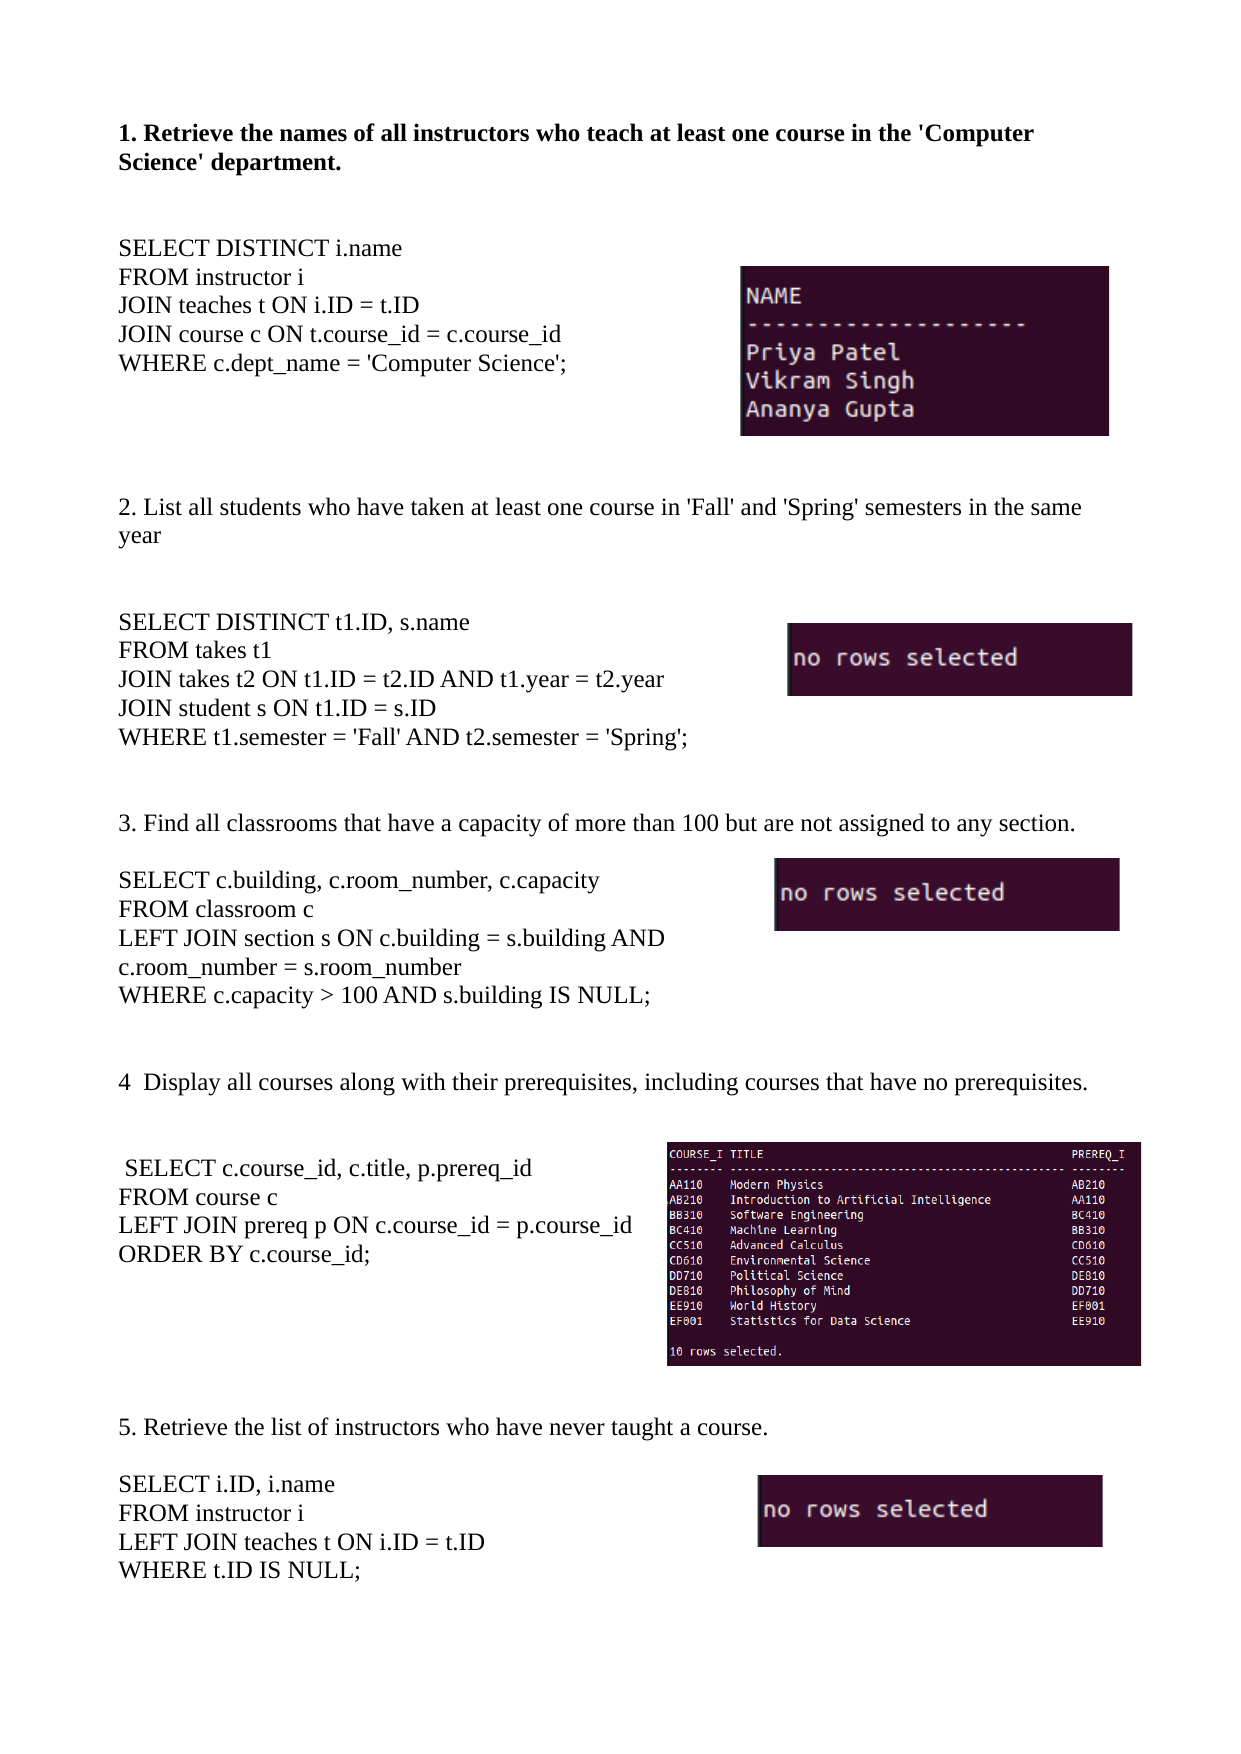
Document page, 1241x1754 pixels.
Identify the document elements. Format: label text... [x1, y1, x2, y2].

text LEFT JOIN teaches t ON i.ID = t.ID [118, 1527, 1122, 1556]
picture [740, 266, 1110, 436]
picture [774, 858, 1120, 931]
text FROM instructor i [118, 1498, 757, 1527]
text [1103, 1498, 1122, 1527]
text FROM classroom c [118, 894, 774, 923]
text WHERE t1.semester = 'Fall' AND t2.semester = 'Spring'; [118, 722, 1122, 751]
text LEFT JOIN prereq p ON c.course_id = p.course_id [118, 1211, 667, 1239]
text 5. Retrieve the list of instructors who have never taught a course. [118, 1412, 1122, 1441]
text 2. List all students who have taken at least one course in 'Fall' and 'Spring' semesters in the same year [118, 492, 1122, 549]
text WHERE c.capacity > 100 AND s.building IS NULL; [118, 981, 1122, 1009]
text WHERE t.ID IS NULL; [118, 1556, 1122, 1584]
text SELECT DISTINCT i.name [118, 233, 1122, 262]
text 4 Display all courses along with their prerequisites, including courses that have no prerequisites. [118, 1067, 1122, 1096]
text 3. Find all classrooms that have a capacity of more than 100 but are not assigned to any section. [118, 808, 1122, 837]
text JOIN course c ON t.course_id = c.course_id [118, 319, 740, 348]
text ORDER BY c.course_id; [118, 1239, 667, 1268]
picture [787, 623, 1133, 696]
text JOIN student s ON t1.ID = s.ID [118, 693, 1122, 722]
text 1. Retrieve the names of all instructors who teach at least one course in the 'Computer Science' department. [118, 118, 1122, 176]
text JOIN takes t2 ON t1.ID = t2.ID AND t1.year = t2.year [118, 664, 787, 693]
text JOIN teaches t ON i.ID = t.ID [118, 291, 740, 319]
text WHERE c.dept_name = 'Computer Science'; [118, 348, 740, 377]
text FROM takes t1 [118, 636, 787, 664]
picture [757, 1475, 1103, 1547]
text LEFT JOIN section s ON c.building = s.building AND c.room_number = s.room_number [118, 923, 1122, 981]
text FROM course c [118, 1182, 667, 1211]
picture [667, 1142, 1142, 1366]
text FROM instructor i [118, 262, 1122, 291]
text SELECT i.ID, i.name [118, 1469, 1122, 1498]
text SELECT DISTINCT t1.ID, s.name [118, 607, 1122, 636]
text SELECT c.course_id, c.title, p.prereq_id [118, 1153, 667, 1182]
text SELECT c.building, c.room_number, c.capacity [118, 866, 774, 894]
